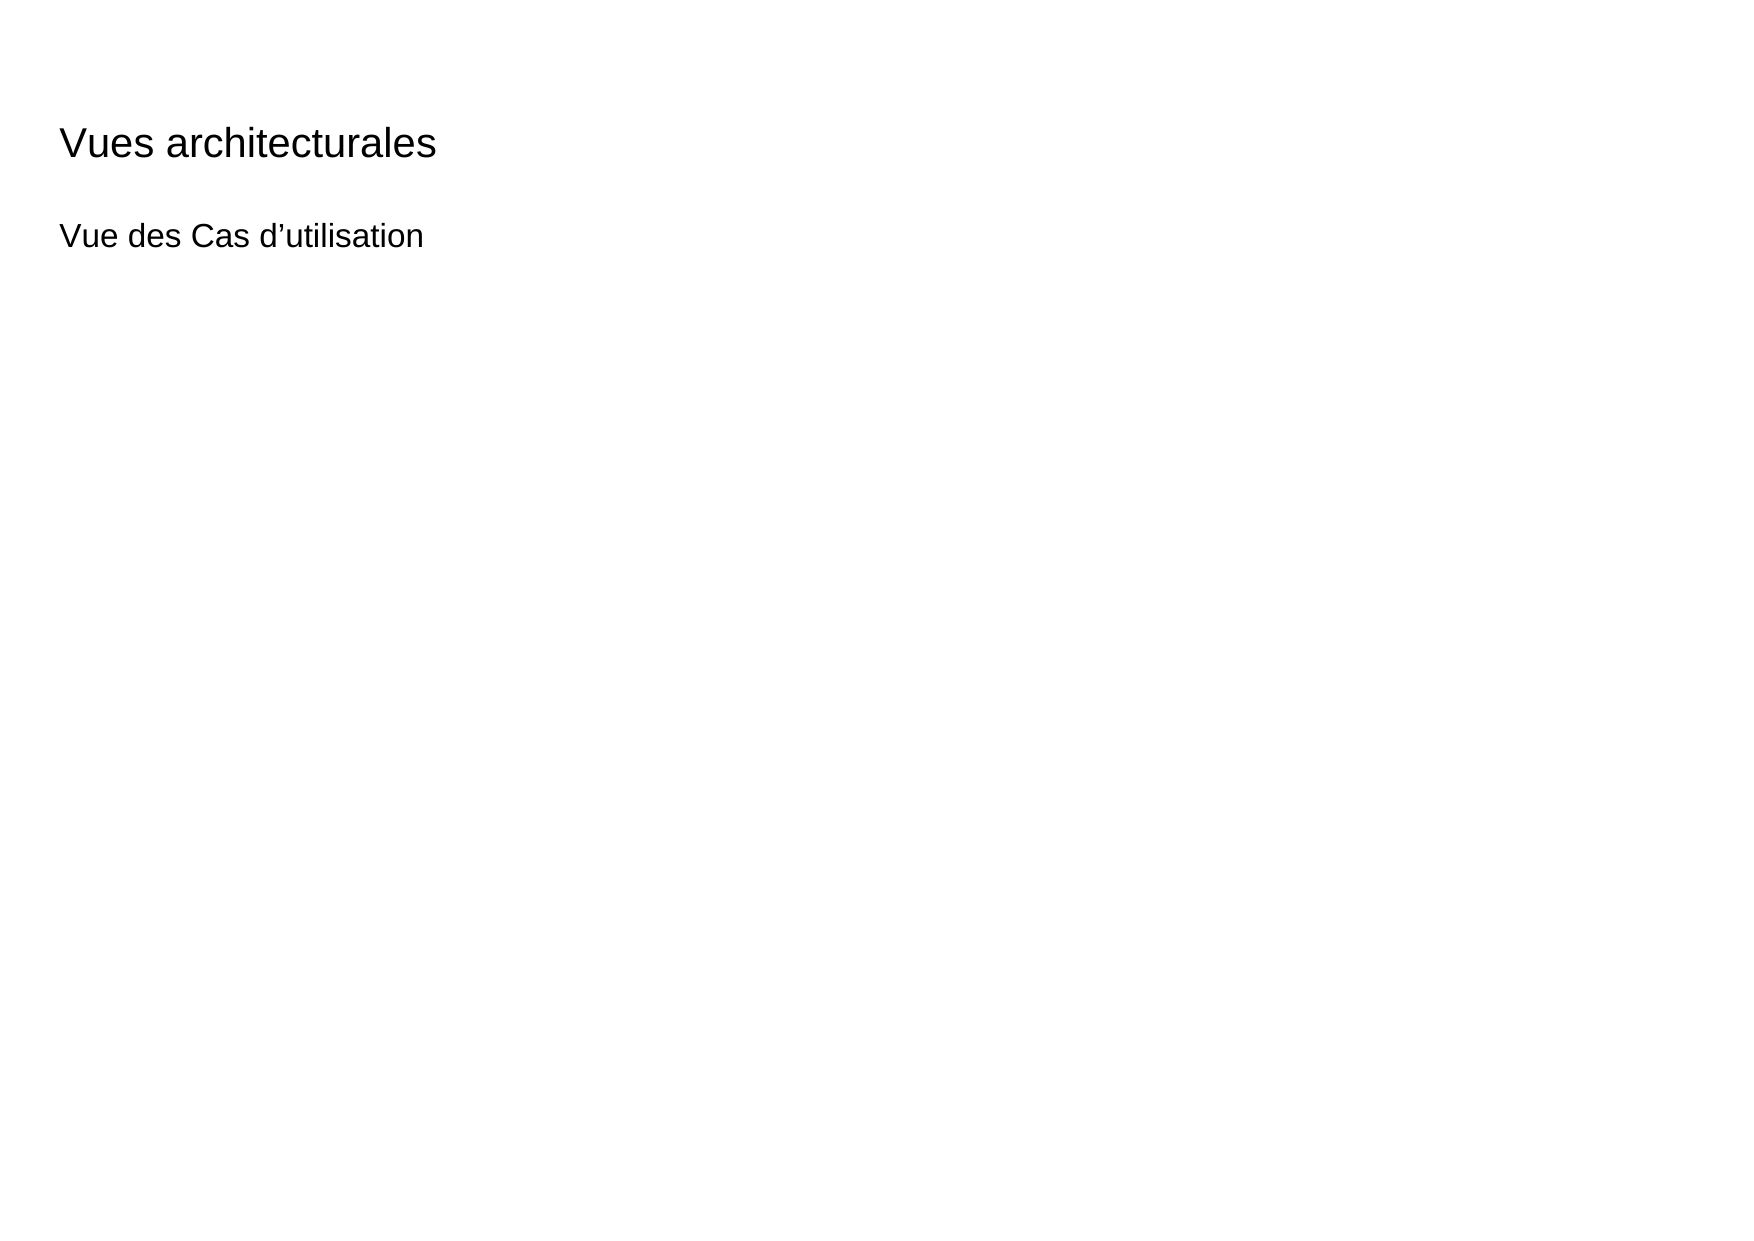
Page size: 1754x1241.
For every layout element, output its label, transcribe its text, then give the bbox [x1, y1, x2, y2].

subtitle Vues architecturales [59, 118, 1695, 166]
subtitle Vue des Cas d’utilisation [59, 216, 1695, 254]
